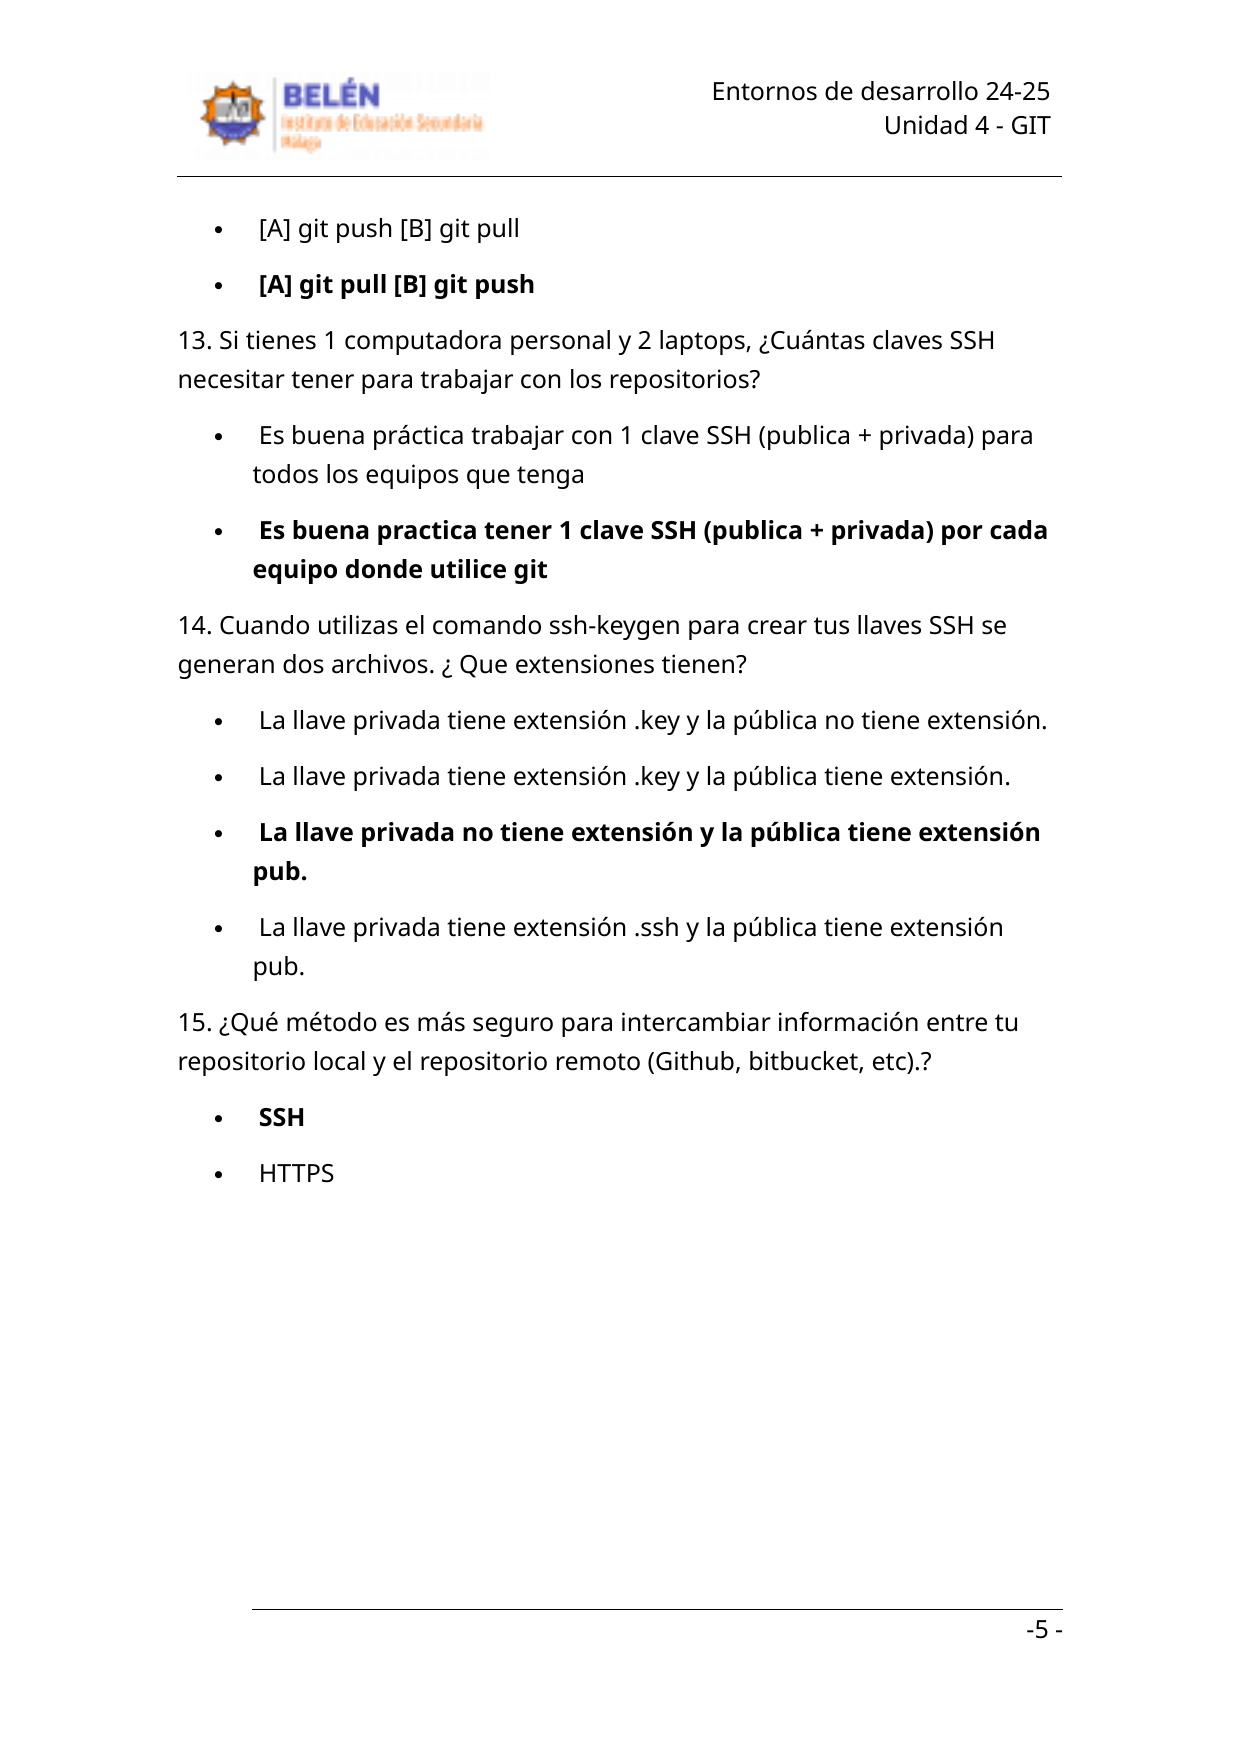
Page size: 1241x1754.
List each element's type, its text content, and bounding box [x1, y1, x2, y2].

list La llave privada tiene extensión .key y la pública no tiene extensión. [215, 703, 1063, 737]
list SSH [215, 1099, 1063, 1133]
list La llave privada tiene extensión .key y la pública tiene extensión. [215, 758, 1063, 793]
text 14. Cuando utilizas el comando ssh-keygen para crear tus llaves SSH se generan dos archivos. ¿ Que extensiones tienen? [177, 608, 1063, 681]
list Es buena practica tener 1 clave SSH (publica + privada) por cada equipo donde utilice git [215, 513, 1063, 586]
text 15. ¿Qué método es más seguro para intercambiar información entre tu repositorio local y el repositorio remoto (Github, bitbucket, etc).? [177, 1004, 1063, 1078]
list Es buena práctica trabajar con 1 clave SSH (publica + privada) para todos los equipos que tenga [215, 418, 1063, 491]
list [A] git push [B] git pull [215, 211, 1063, 245]
list [A] git pull [B] git push [215, 267, 1063, 301]
list La llave privada tiene extensión .ssh y la pública tiene extensión pub. [215, 909, 1063, 983]
list HTTPS [215, 1155, 1063, 1189]
list La llave privada no tiene extensión y la pública tiene extensión pub. [215, 814, 1063, 888]
text 13. Si tienes 1 computadora personal y 2 laptops, ¿Cuántas claves SSH necesitar tener para trabajar con los repositorios? [177, 323, 1063, 396]
picture [188, 73, 491, 160]
